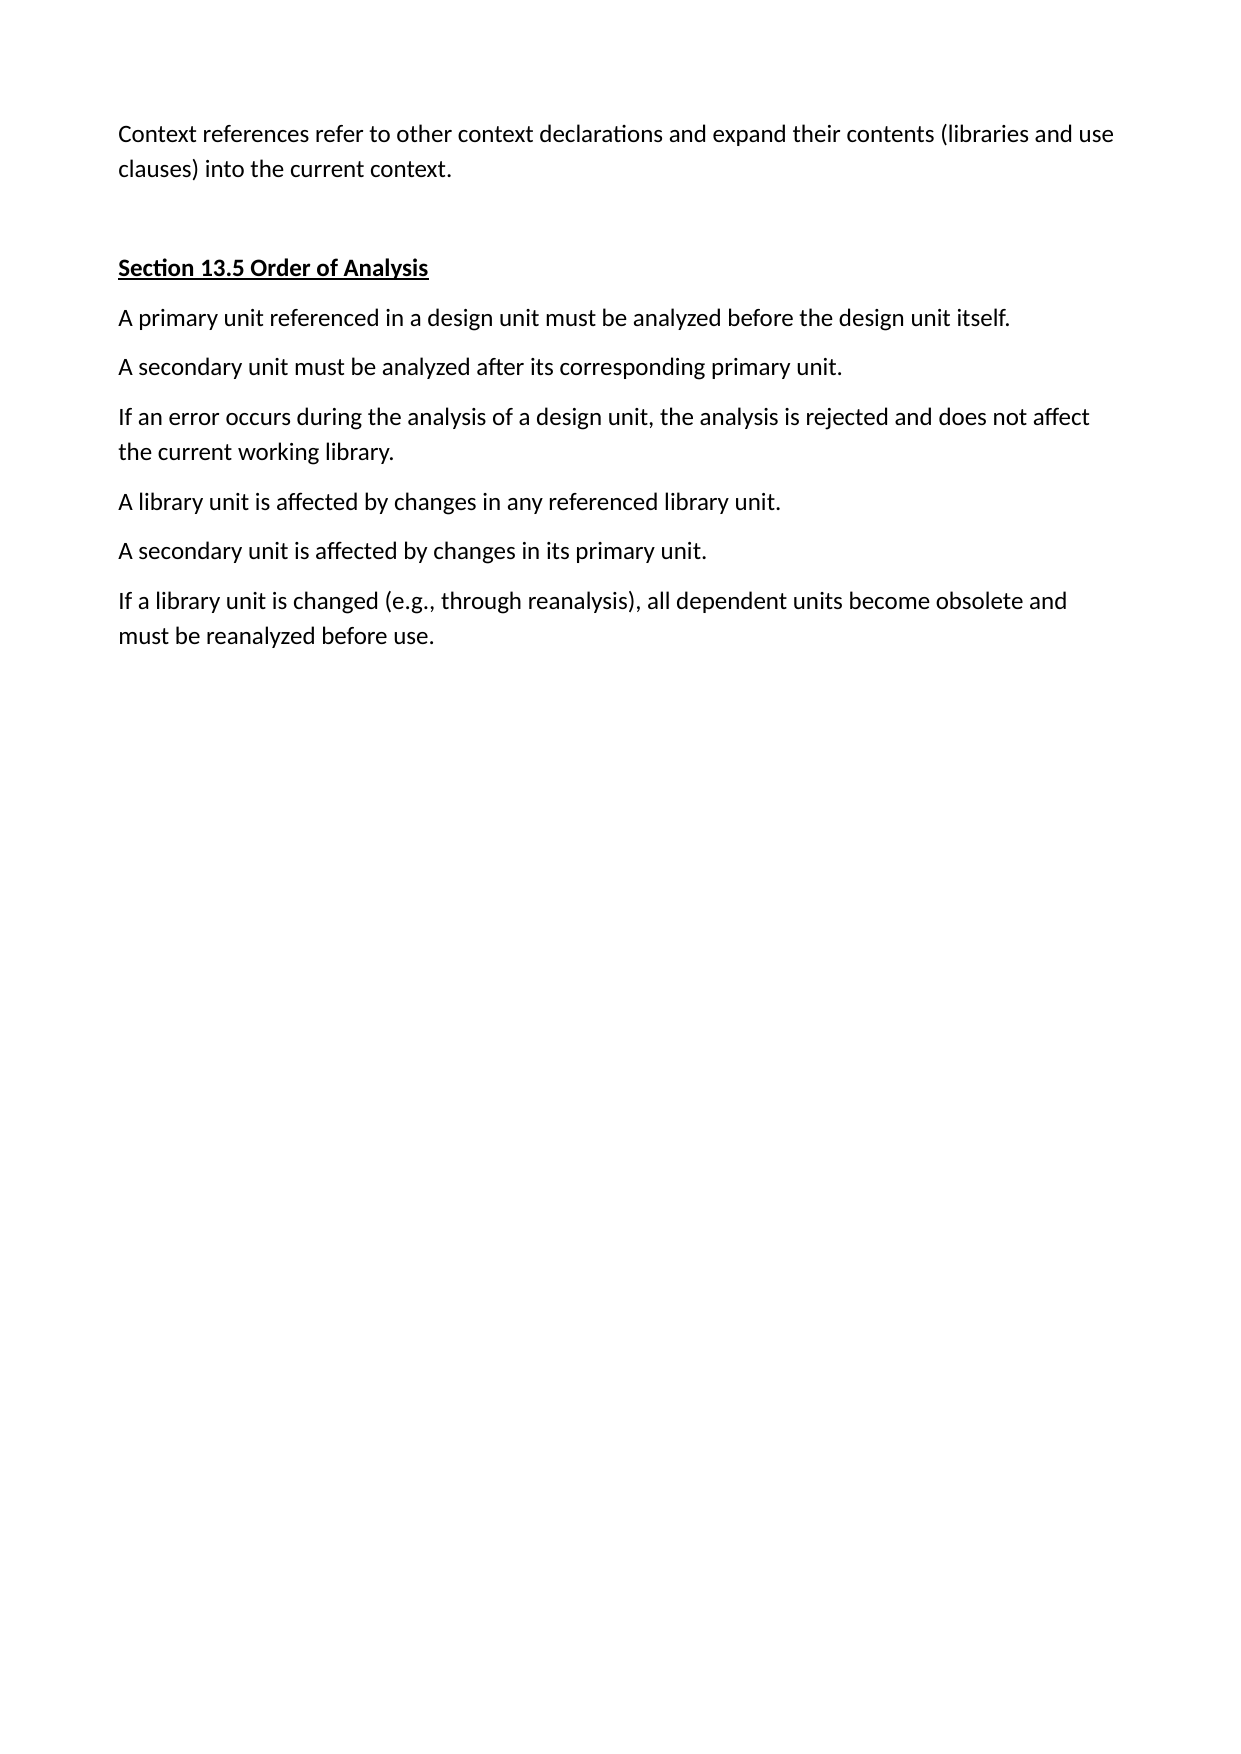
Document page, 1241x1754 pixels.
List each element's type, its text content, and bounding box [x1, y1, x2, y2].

text Context references refer to other context declarations and expand their contents (libraries and use clauses) into the current context. [118, 118, 1122, 184]
text If an error occurs during the analysis of a design unit, the analysis is rejected and does not affect the current working library. [118, 401, 1122, 467]
text A secondary unit is affected by changes in its primary unit. [118, 535, 1122, 566]
text If a library unit is changed (e.g., through reanalysis), all dependent units become obsolete and must be reanalyzed before use. [118, 585, 1122, 650]
text A library unit is affected by changes in any referenced library unit. [118, 486, 1122, 516]
text Section 13.5 Order of Analysis [118, 252, 1122, 283]
text A primary unit referenced in a design unit must be analyzed before the design unit itself. [118, 302, 1122, 332]
text A secondary unit must be analyzed after its corresponding primary unit. [118, 351, 1122, 382]
